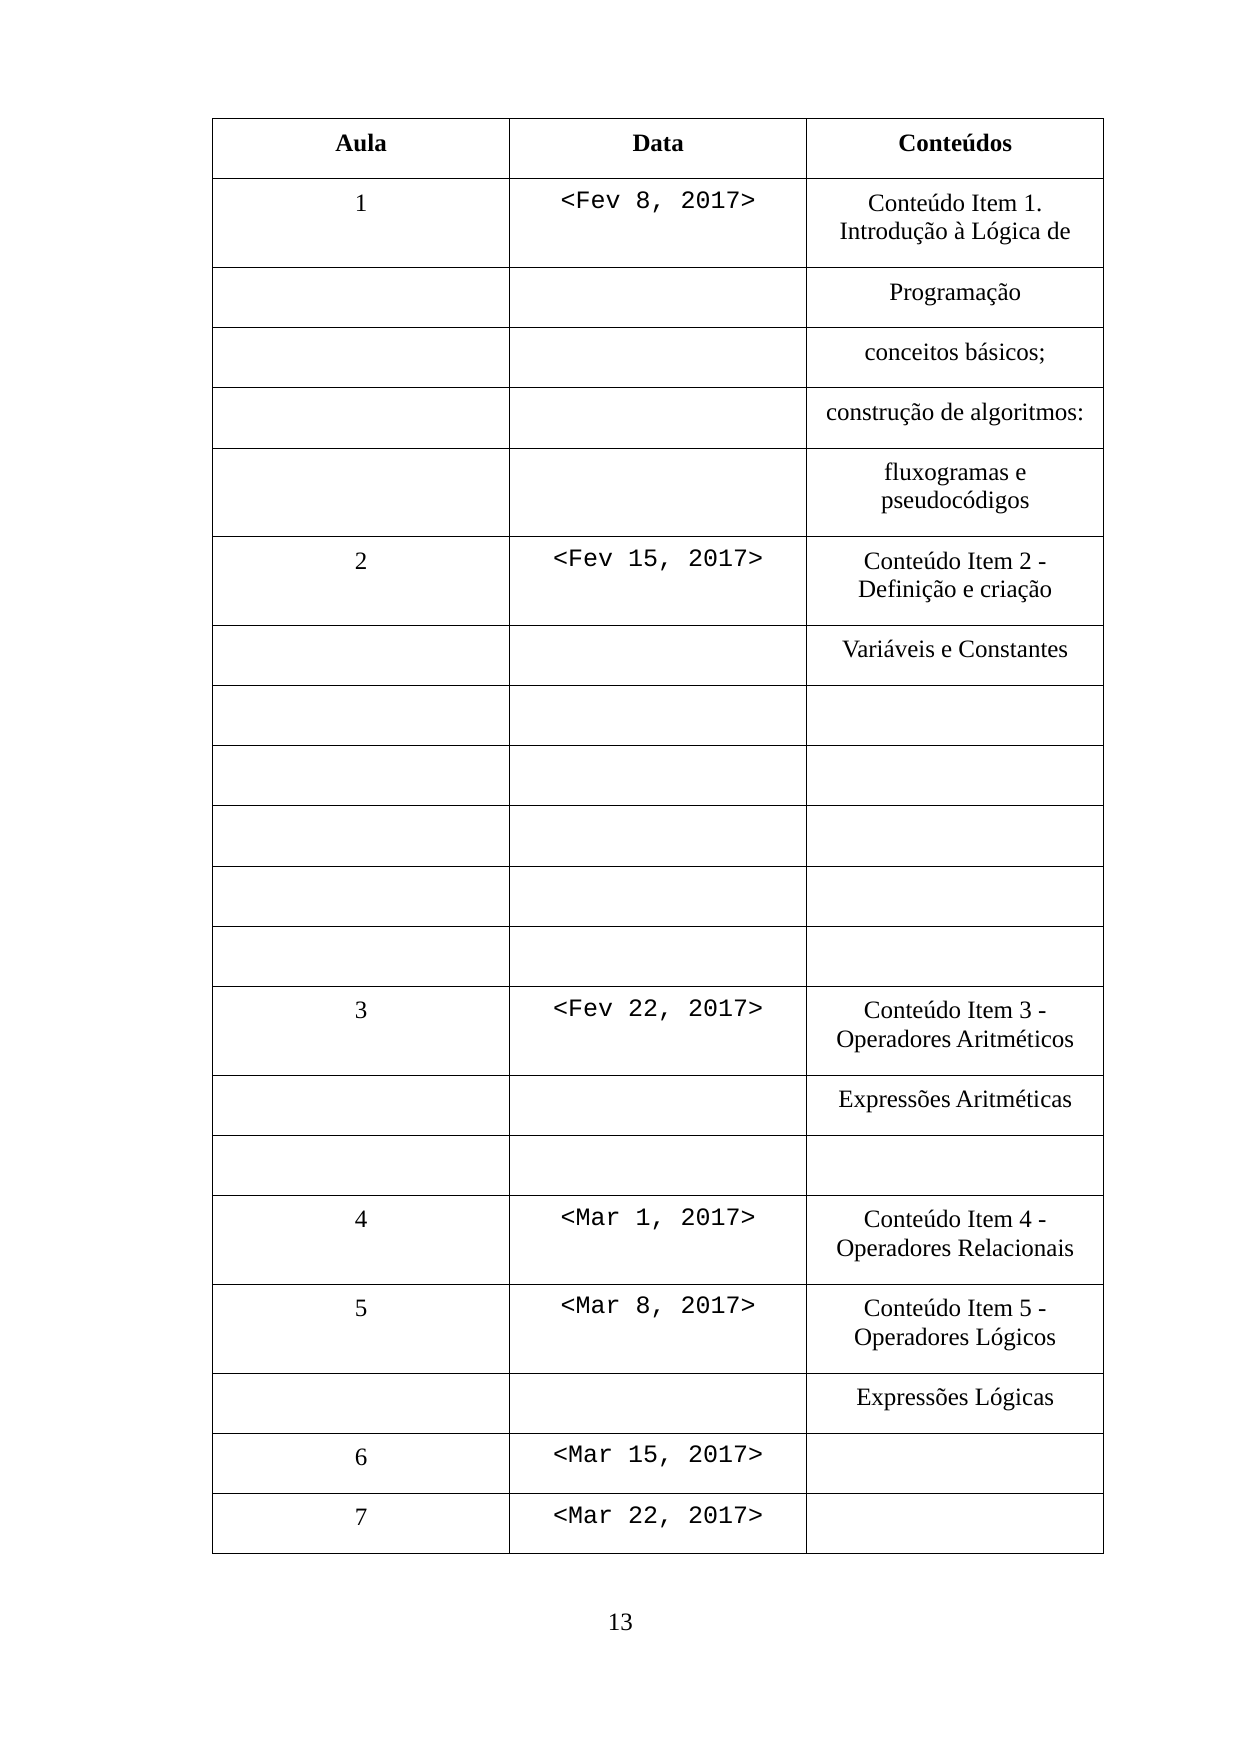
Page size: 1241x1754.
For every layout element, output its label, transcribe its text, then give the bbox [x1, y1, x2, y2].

table_cell conceitos básicos; [807, 328, 1103, 387]
table_cell [510, 328, 806, 387]
table_cell [213, 328, 509, 387]
table_cell [807, 746, 1103, 805]
table_cell 6 [213, 1434, 509, 1493]
table_cell [510, 746, 806, 805]
table_cell <Mar 1, 2017> [510, 1196, 806, 1284]
table_cell <Mar 15, 2017> [510, 1434, 806, 1493]
table_cell [510, 626, 806, 685]
table_cell [213, 1076, 509, 1135]
table_cell [807, 1136, 1103, 1195]
table_cell [213, 686, 509, 745]
table_cell Expressões Aritméticas [807, 1076, 1103, 1135]
table_header Data [510, 119, 806, 178]
table_cell [807, 1434, 1103, 1493]
table_cell [213, 806, 509, 866]
table_cell [510, 268, 806, 327]
table_cell [213, 1136, 509, 1195]
table_cell [807, 867, 1103, 926]
table_cell [213, 867, 509, 926]
table_cell 2 [213, 537, 509, 625]
table_cell [510, 927, 806, 986]
table_cell <Fev 15, 2017> [510, 537, 806, 625]
table_cell <Fev 8, 2017> [510, 179, 806, 267]
table_header Aula [213, 119, 509, 178]
table_cell construção de algoritmos: [807, 388, 1103, 447]
table_cell [213, 626, 509, 685]
table_cell fluxogramas e pseudocódigos [807, 449, 1103, 536]
table_cell <Mar 8, 2017> [510, 1285, 806, 1372]
table_header Conteúdos [807, 119, 1103, 178]
table_cell 7 [213, 1494, 509, 1553]
table_cell Conteúdo Item 2 - Definição e criação [807, 537, 1103, 625]
table_cell [510, 1136, 806, 1195]
table_cell [510, 867, 806, 926]
table_cell [807, 806, 1103, 866]
table_cell [213, 388, 509, 447]
table_cell Conteúdo Item 5 - Operadores Lógicos [807, 1285, 1103, 1372]
table_cell <Fev 22, 2017> [510, 987, 806, 1074]
table_cell Expressões Lógicas [807, 1374, 1103, 1433]
table_cell Conteúdo Item 1. Introdução à Lógica de [807, 179, 1103, 267]
table_cell [510, 388, 806, 447]
table_cell [510, 1374, 806, 1433]
table_cell 3 [213, 987, 509, 1074]
table_cell [213, 268, 509, 327]
table_cell [510, 1076, 806, 1135]
table_cell Conteúdo Item 4 - Operadores Relacionais [807, 1196, 1103, 1284]
table_cell [213, 1374, 509, 1433]
table_cell 1 [213, 179, 509, 267]
table_cell [213, 746, 509, 805]
table_cell Conteúdo Item 3 - Operadores Aritméticos [807, 987, 1103, 1074]
table_cell [807, 1494, 1103, 1553]
table_cell [213, 927, 509, 986]
table_cell 4 [213, 1196, 509, 1284]
table_cell <Mar 22, 2017> [510, 1494, 806, 1553]
table_cell Variáveis e Constantes [807, 626, 1103, 685]
table_cell Programação [807, 268, 1103, 327]
table_cell [510, 449, 806, 536]
table_cell [510, 686, 806, 745]
table_cell [213, 449, 509, 536]
table_cell [510, 806, 806, 866]
table_cell [807, 927, 1103, 986]
table_cell [807, 686, 1103, 745]
table_cell 5 [213, 1285, 509, 1372]
